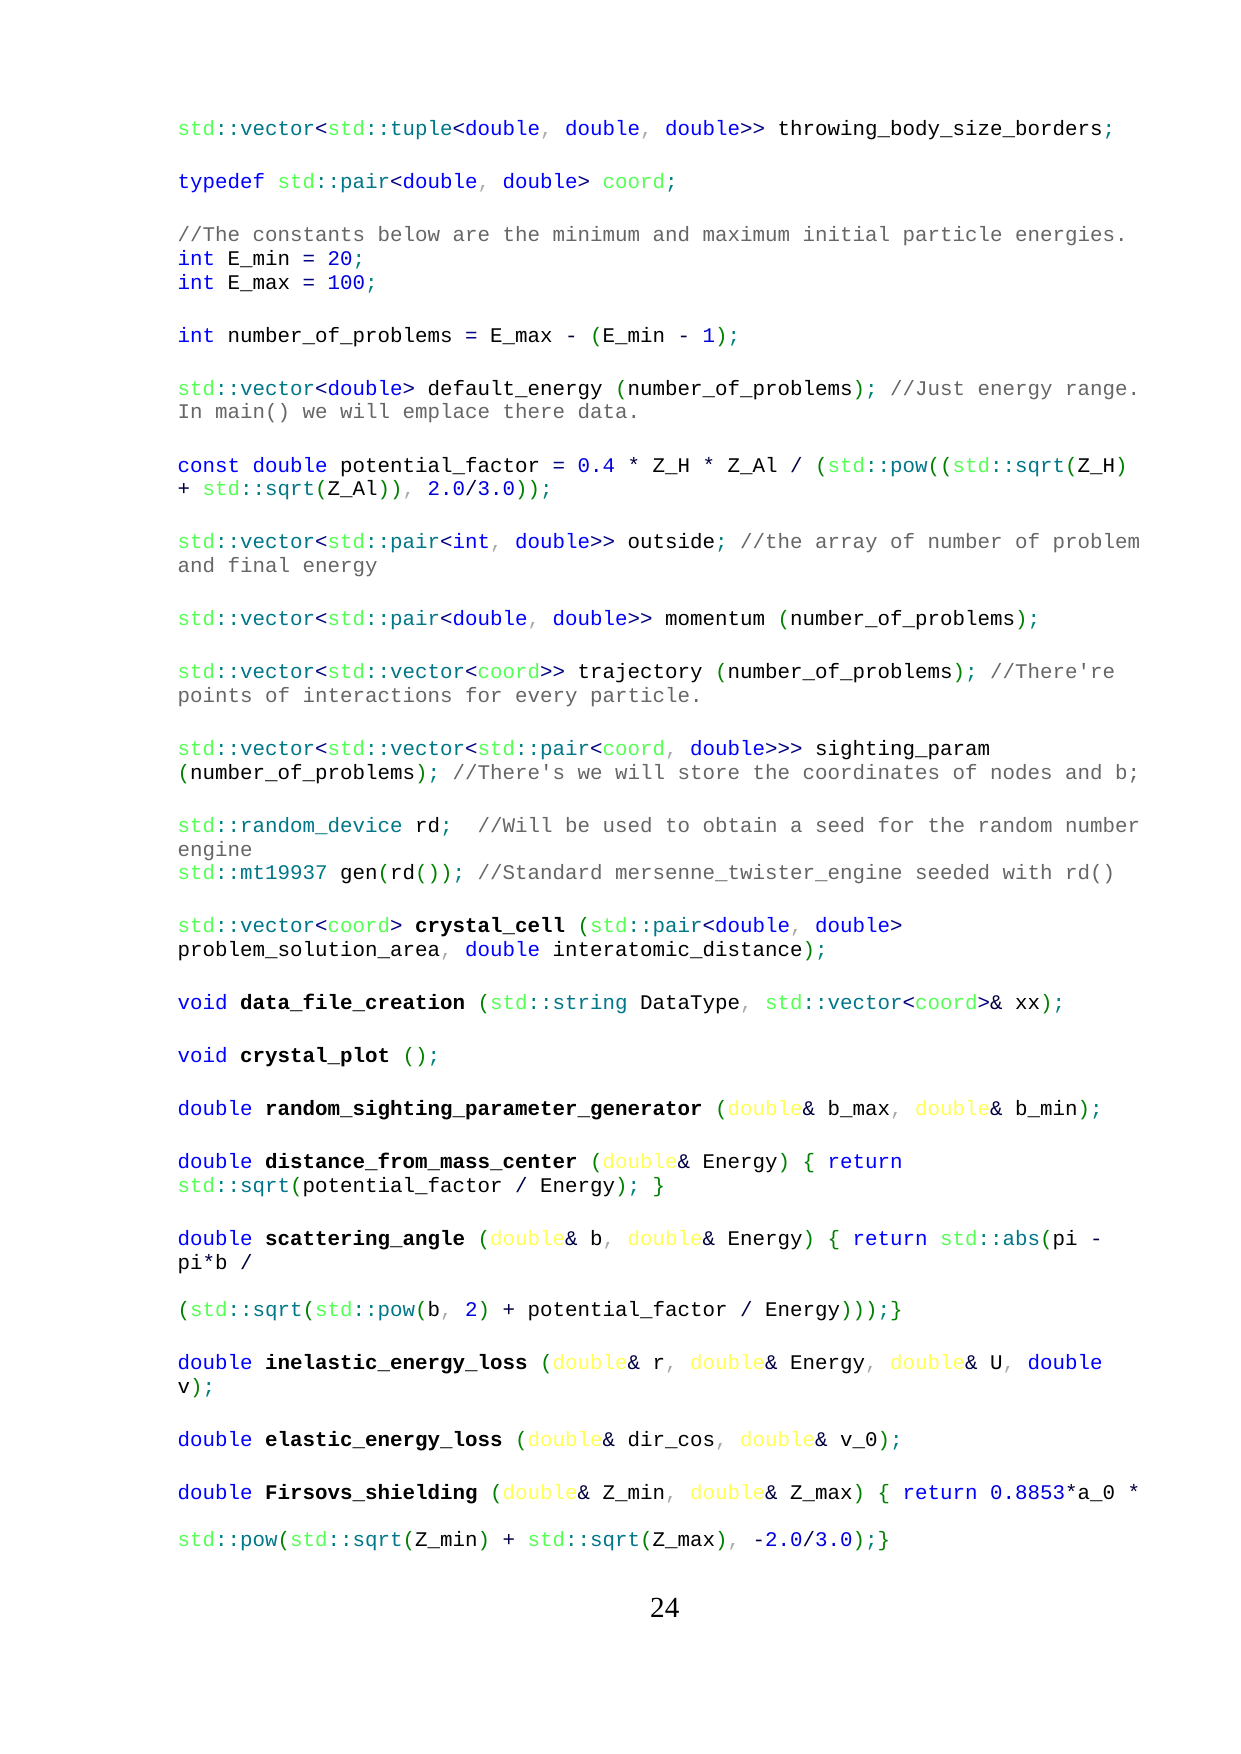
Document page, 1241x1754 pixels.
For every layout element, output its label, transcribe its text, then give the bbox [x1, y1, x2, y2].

text std::vector<std::vector<std::pair<coord, double>>> sighting_param (number_of_problems); //There's we will store the coordinates of nodes and b; [177, 738, 1152, 785]
text int number_of_problems = E_max - (E_min - 1); [177, 325, 1152, 348]
text int E_min = 20; [177, 248, 1152, 272]
text std::random_device rd; //Will be used to obtain a seed for the random number engine [177, 815, 1152, 862]
text //The constants below are the minimum and maximum initial particle energies. [177, 224, 1152, 248]
text void crystal_plot (); [177, 1045, 1152, 1069]
text std::vector<double> default_energy (number_of_problems); //Just energy range. In main() we will emplace there data. [177, 378, 1152, 425]
text double Firsovs_shielding (double& Z_min, double& Z_max) { return 0.8853*a_0 * [177, 1482, 1152, 1506]
text std::pow(std::sqrt(Z_min) + std::sqrt(Z_max), -2.0/3.0);} [177, 1506, 1152, 1553]
text double distance_from_mass_center (double& Energy) { return std::sqrt(potential_factor / Energy); } [177, 1151, 1152, 1199]
text std::vector<std::pair<int, double>> outside; //the array of number of problem and final energy [177, 531, 1152, 579]
text double random_sighting_parameter_generator (double& b_max, double& b_min); [177, 1098, 1152, 1122]
text (std::sqrt(std::pow(b, 2) + potential_factor / Energy)));} [177, 1276, 1152, 1323]
text std::vector<std::pair<double, double>> momentum (number_of_problems); [177, 608, 1152, 632]
text std::vector<std::vector<coord>> trajectory (number_of_problems); //There're points of interactions for every particle. [177, 661, 1152, 709]
text double inelastic_energy_loss (double& r, double& Energy, double& U, double v); [177, 1352, 1152, 1399]
text void data_file_creation (std::string DataType, std::vector<coord>& xx); [177, 992, 1152, 1016]
text double scattering_angle (double& b, double& Energy) { return std::abs(pi - pi*b / [177, 1228, 1152, 1276]
text std::vector<coord> crystal_cell (std::pair<double, double> problem_solution_area, double interatomic_distance); [177, 915, 1152, 963]
text int E_max = 100; [177, 272, 1152, 295]
text std::vector<std::tuple<double, double, double>> throwing_body_size_borders; [177, 118, 1152, 142]
text const double potential_factor = 0.4 * Z_H * Z_Al / (std::pow((std::sqrt(Z_H) + std::sqrt(Z_Al)), 2.0/3.0)); [177, 455, 1152, 502]
text std::mt19937 gen(rd()); //Standard mersenne_twister_engine seeded with rd() [177, 862, 1152, 886]
text double elastic_energy_loss (double& dir_cos, double& v_0); [177, 1429, 1152, 1453]
text typedef std::pair<double, double> coord; [177, 171, 1152, 195]
